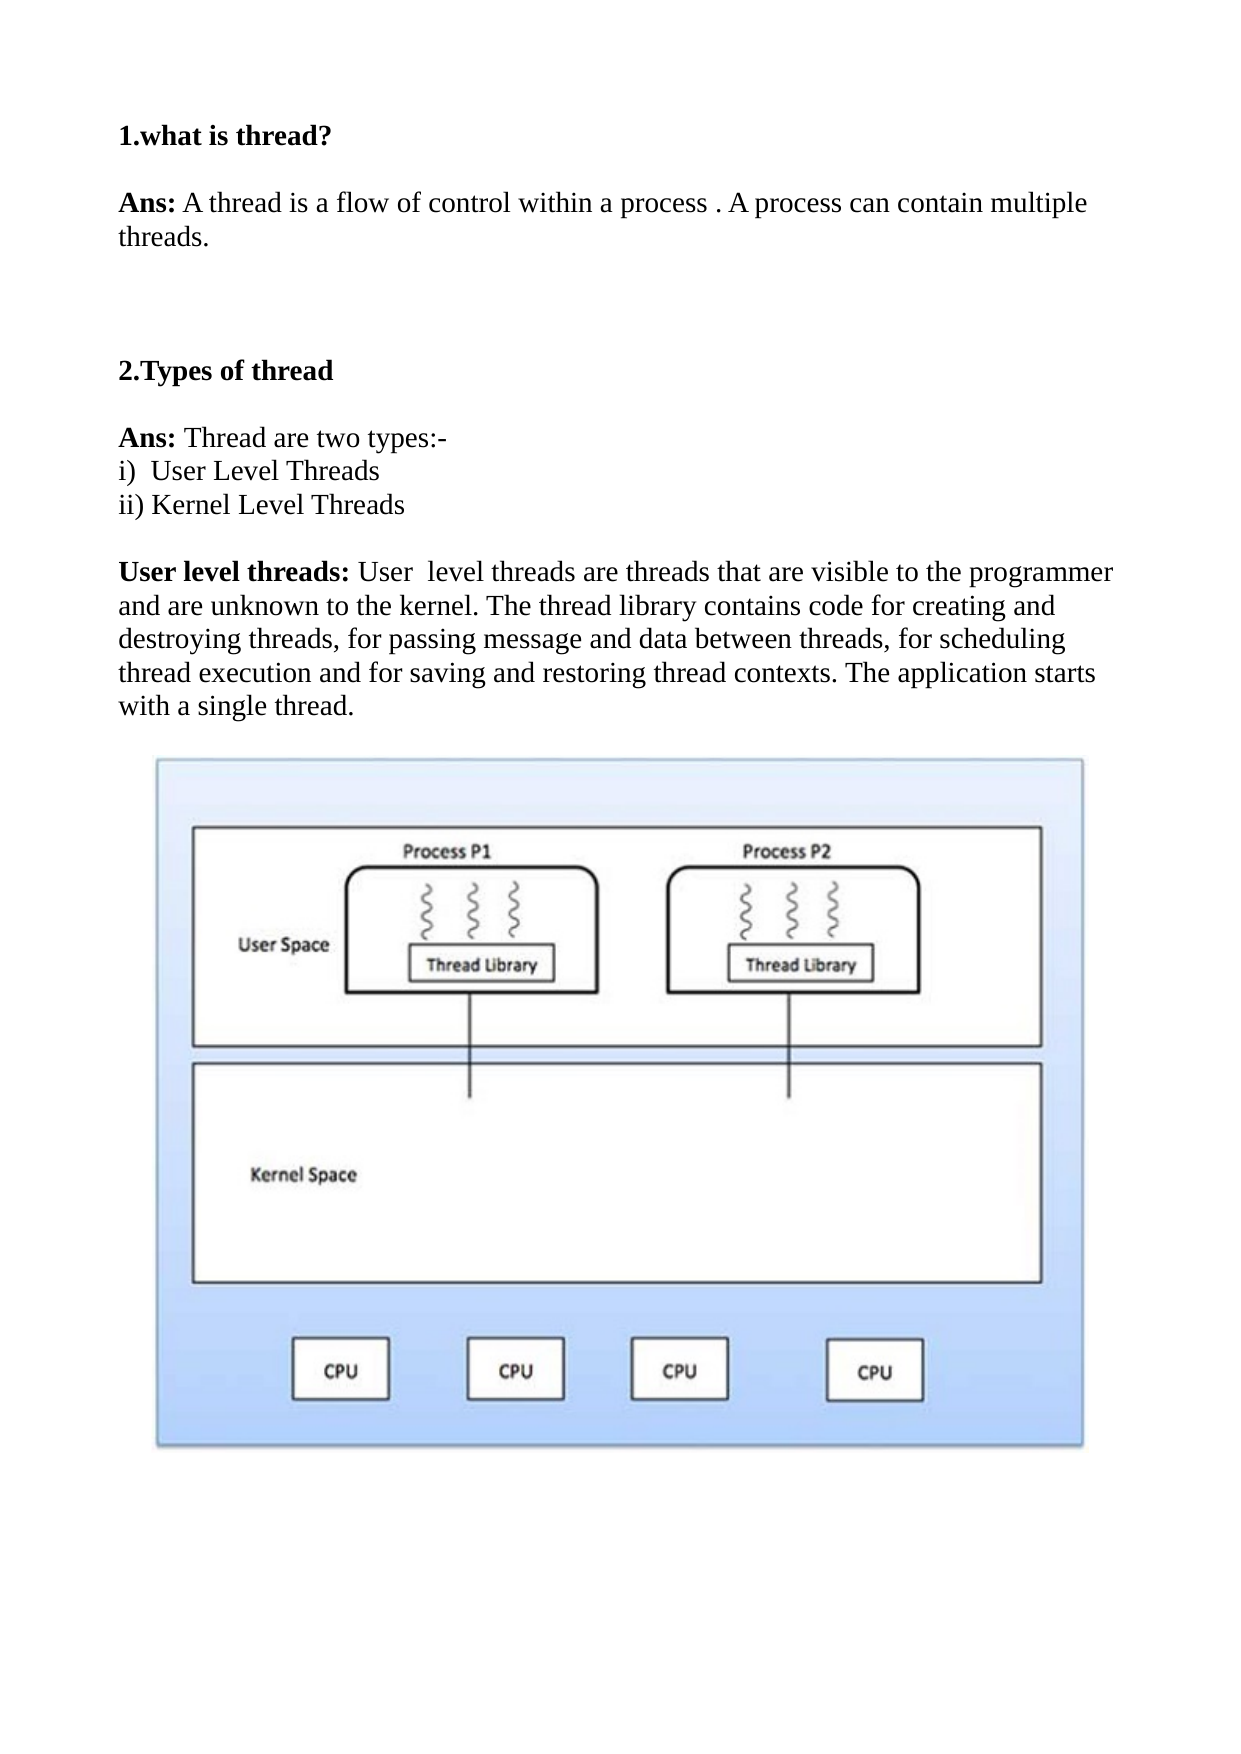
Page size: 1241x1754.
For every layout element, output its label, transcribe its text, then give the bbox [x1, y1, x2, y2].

text Ans: A thread is a flow of control within a process . A process can contain multiple threads. [118, 185, 1122, 252]
text 2.Types of thread [118, 353, 1122, 386]
text User level threads: User level threads are threads that are visible to the programmer and are unknown to the kernel. The thread library contains code for creating and destroying threads, for passing message and data between threads, for scheduling thread execution and for saving and restoring thread contexts. The application starts with a single thread. [118, 554, 1122, 722]
text Ans: Thread are two types:- [118, 420, 1122, 453]
text i) User Level Threads [118, 453, 1122, 487]
text 1.what is thread? [118, 118, 1122, 152]
text ii) Kernel Level Threads [118, 487, 1122, 521]
picture [151, 755, 1089, 1453]
